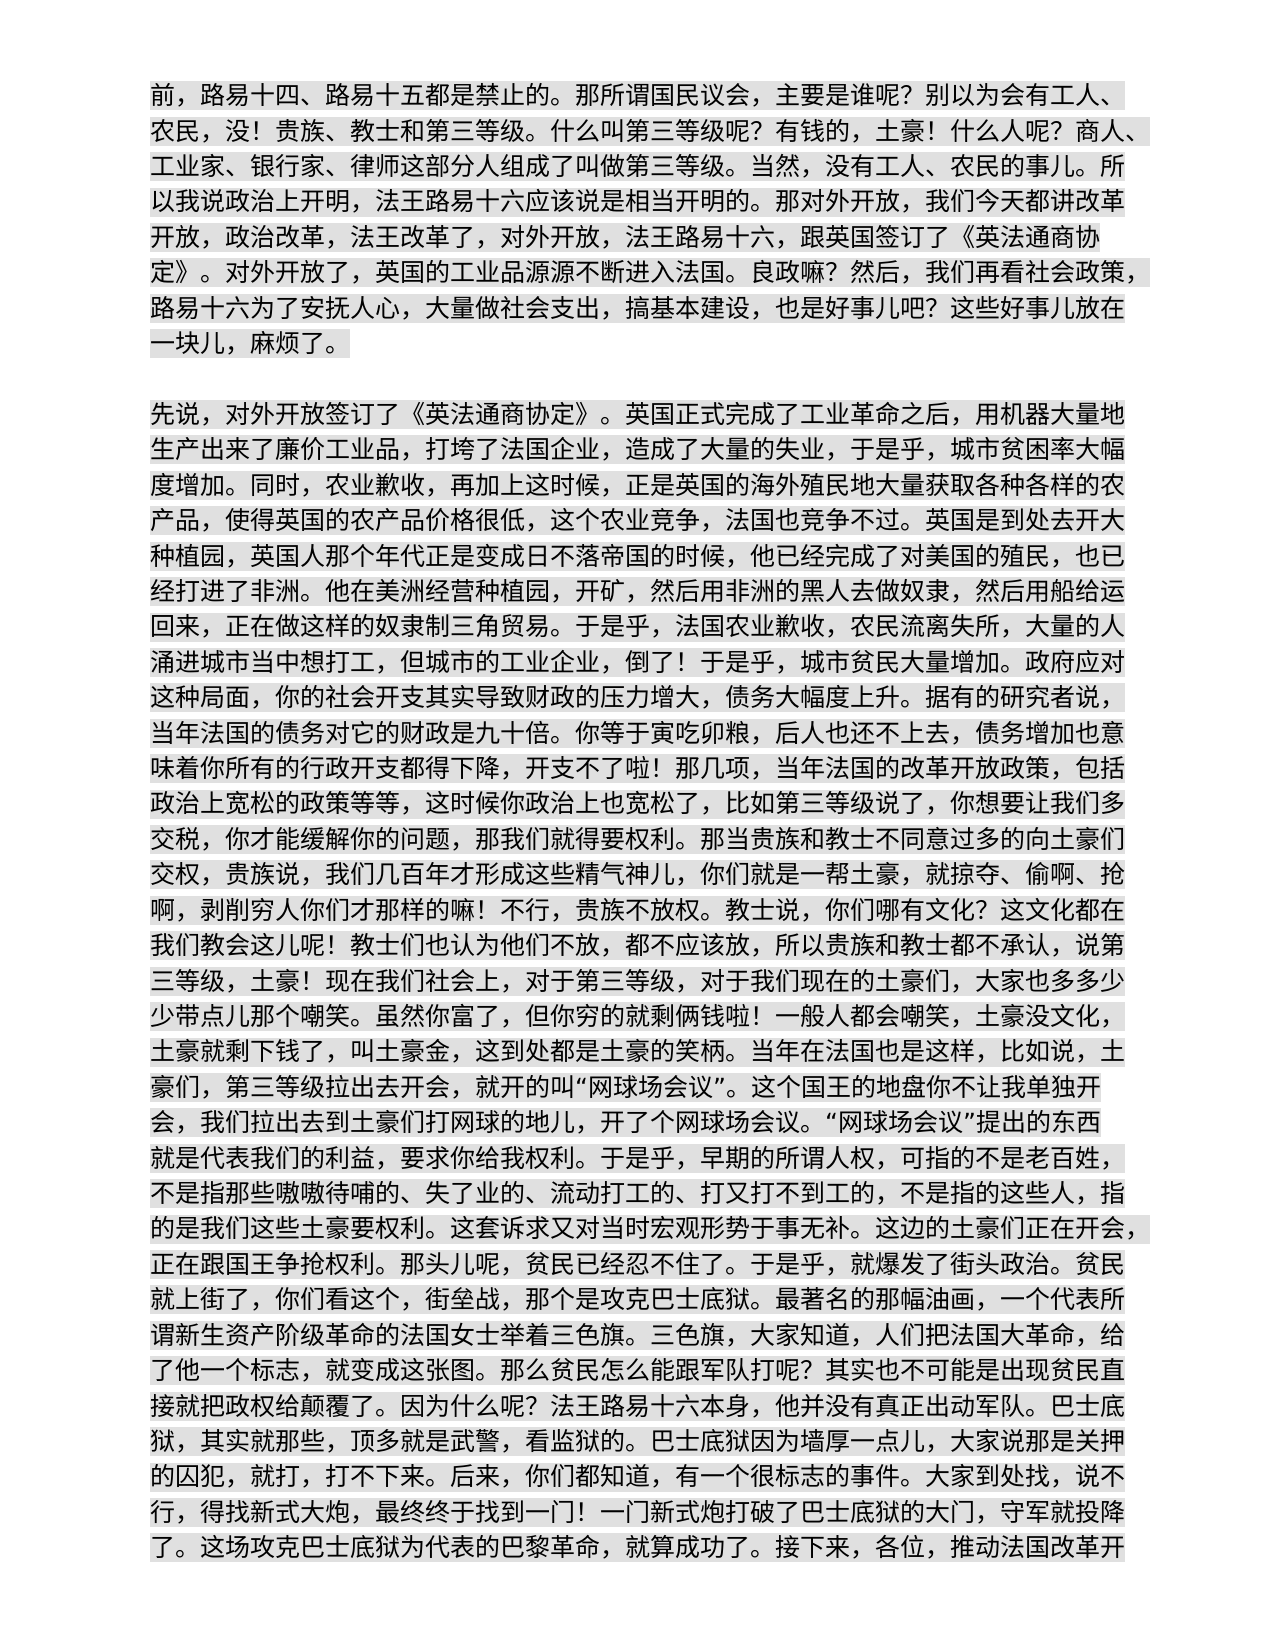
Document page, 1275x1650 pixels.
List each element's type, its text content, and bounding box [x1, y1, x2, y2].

text 连大陆的农民都不在考量范围内，台湾的底层又如何会在官产学媒的结盟中有位置，用温教授的说法就是十九大定调解决“三农（农村农业农民）”问题仍是重中之重，而中国的农业部这些年才升级到二农（农业农村）部。 顶层想改，中层不满，底层（被）沉默。 前两天看到的温教授2017年演讲文字 https://zhuanlan.zhihu.com/p/26565045 中国资产阶级革命与法国大革命 1、中国当代资产阶级革命与工人阶级走上历史舞台 中国资产阶级革命已经从争取经济利益升级为替代国家政治权力主体的斗争。与此同时，我们在整个20世纪都没有形成欧洲19世纪阶级斗争的经典经验，但在在21世纪的中国，阶级斗争已经成为社会矛盾的主要内容。 第一，西方是以19世纪阶级斗争作为经验基础才形成了马克思主义，但在中国的20世纪却一直没有条件“落地”，主要是因为我们事实上并没有发生西方19世纪阶级政治的经验基础。梁漱溟早年讲的中国并无阶级，和孙中山说只有“小贫大贫”之分，先后被我们批判了。由于中国在20世纪是被共产国际定义为资产阶级民主革命，因此苏联长期把对华援助的90%用来支持蒋介石的国民党，认为国民党才是资产阶级革命的主力，这都是按照那套理论形成的。但是对于中国来说，整个20世纪我们只是没有资产阶级的资产阶级革命。 第二，中国在21世纪不仅终于有了资产阶级，而且有了资产阶级正在主导的资产阶级革命，甚至有了资产阶级自己制造掘墓人的新的历史现象：工人阶级恰恰形成于资产阶级成为在中国占据相对主导地位的阶段，这个资产阶级要规模化、集约地占有劳动剩余，因此在今天中国资产阶级崛起过程中，大量的打工者是被24小时集中的，吃住都是集中，劳动也是集中，因此中国资产阶级在自己崛起的过程中，制造了其掘墓人——具有高度组织化特质的中国工人阶级。 这两大阶级既然都已经走上了历史舞台，那也就是19世纪西方阶级斗争的经验，终于在21世纪的中国开始全面展现，这就是今天中国第一大主要矛盾：阶级矛盾。 但是，资产阶级和工人阶级虽然初步构成了中国社会的主要矛盾，但在当前，却仍然是占据矛盾主要方面的资本主流的内部矛盾为主。因为，21世纪的中国已经有2900万家私营个体和外资经济，企业家或管理群体覆盖人口大概是1亿多，这是按照1：2.4或2.5来计算的赡养人口。据此，今天在财产关系上属于资产阶级的人口，大概占总人口的至少15%左右。而当前直接与之发生利益冲突的，主要是体制内的资产阶级，或者叫体制内的财富阶级。体制外的资产阶级占1亿多人口，体制内的财富阶级覆盖人口与体制外差不多。这部分人所依存的利益集团被吴敬琏先生称为“权贵资本主义”。也许不好听，改称为体制内的财富阶级好听些。过去毛泽东说得很清楚：我们搞了几十年，不清楚搞的到底是什么，其实我们搞的是国家资本主义。现在，确实是体制内的财富总量某种程度上大于体制外。 因此，中国进入的资产阶级革命阶段，早期主要表现在体制外的资产阶级向体制内的资产阶级要财产权利。当前，已经升级为争取政治权利的斗争，从一般要国有部门让出经济空间，到近年来不再满足于得到人大政协席位当配角，而是提出宪政民主，反对一党制，要争取掌握国家政治权利。 到了这个阶段，体制内外两种资本力量的斗争就开始白热化，此前是体制内的财富阶级不断让步，到现在几乎无路可让，于是，两种资本群体之间的经济利益斗争转化为政治矛盾，已经成为21世纪中国主流社会内部的主要矛盾。两大资本群体从经济矛盾转变为政治矛盾的现象不胜枚举。 我这两天一直在给大家讲，现在有很多纷繁芜杂的说法，他背后是什么？说的直白一点就是中国进入二十一世纪，社会结构变化中已经越来越明显地形成了一个新的阶级。整个二十世纪，你们的大学教科书上，或着是高中的教科书上，你们可能都学过。我们的这个二十世纪，从孙中山革命开始，被叫做什么革命？资产阶级民主革命。 整个二十世纪，中国有多少资产阶级？非常少。我们为什么把二十世纪的革命叫做资产阶级民主革命呢？你们学的时候，大家不理解，光让你们背！然后，你们会答卷，就行了。所以，这东西呢，等到上了大学，慢慢儿慢慢儿就忘了。很少有人问一声，我们当时学的那些概念，二十世纪中国难道真是资产阶级革命吗？那好了，咱们把这个问题先放下，有时间的时候再琢磨。 那么二十一世纪，这已经十几年了，今年2014年，二十一世纪中国发生这么剧烈的社会变化，归到本质上，是什么？ 是新生资产阶级正在发动的资产阶级革命，也可以叫资产阶级民主革命。所以我说提出第一个请大家记下来的讨论话题，整个二十世纪中国是几乎没有什么资产阶级，但却被叫做资产阶级革命（时期），二十一世纪中国有了庞大的资产阶级，并且正在发动资产阶级革命，但却没有任何意识形态，任何书，任何高校告诉你们说，现在正在发生资产阶级革命。为什么？ 年轻人脑子现在混乱，满大街的这些所谓的媒体，包括网络舆论，更大范围的在制造着或着在放大着混乱。人们理不清头绪，根本原因在哪呢？在于对这个社会变化的最本质变化是什么？始终没有哪一个政治家、思想家、教育家，还是什么企业家愿意把这个事情说清楚。 2、法国大革命的背景解读 好了，于是乎，有一位政治家，想说，但是又说的比较“顾左右而言他”。提醒大家读一本书，托克维尔的《旧制度与大革命》，《旧制度与大革命》这本书讲的是什么呢？我作为一个比较有点儿个性的，比较不入主流的思想者，我主张大家同时看一本书叫做《九三年》。知道雨果吗？有人看过雨果的这本《九三年》吗？你们可能大部分看过《悲惨世界》，对吧？那雨果的这本书，《九三年》的背景就是法国大革命。 那我们就从法国大革命讲起。 为什么让大家思考我们现在这个社会结构变化呢？其中，最为本质的变化，是中国正在发生一场新生资产阶级主导的资产阶级革命。我们可以把它叫做资产阶级民主革命，现在这场新生资产阶级主导的资产阶级革命，有点儿像当年的法国大革命。所以有人让你们读《旧制度与大革命》。我说，再捎带文学性的看看雨果的那个《九三年》，你们可能会多一些片段的组合。 在这里面呢，试图给你们归结一下，法国大革命，到底它的背景是什么？ 你们看路易十六，法国大革命发生之前，他不是法国的国王吗？当然，大家也可能多多少少知道一点，路易十六被推上断头台的。所以今天的很多，比较主流的知识分子告诉你们说，如果我们搞英国式的，搞宪政，搞圆桌会议，我们就可以避免出现法国大革命这种把国王和旧贵族都推上断头台，连小孩儿也不放过，都杀了！意思就是说，好了，你们这些体制内的权贵，你们应该放权力，跟现在的资产阶级谈判，形成圆桌会议，共同推出宪政，叫做宪政改革派。今天各种各样的说法，其他的，你归类包堆儿，基本都属于派生的。 但是，没有人告诉你们，英国为什么是圆桌会议，法国为什么是大革命？所以，年轻孩子们，你们现在在学知识，我不要求你们听我的，我只要求你们多一点参考的东西，大家多一点思考的材料，谁对谁错，在我这儿并不重要。因为我觉得，人们不外乎是对历史在做一个解释，特别是那些把历史做成规律性解释的这种研究，或这种学者，往往是要小心的，因为历史是很难被总结出的，有太多太多的偶然性。因此，直到今天，请你们注意就是在整个所谓的高等教育他所灌输给大家的知识体系，这个知识体系的重要内容就是人文社会科学领域内的知识，人文社会科学领域内的知识到底是不是科学？至今，仍然很难被确定下来。 因此，我们说，当我们对过去发生过的历史现象要做分析的时候，一个负责任的学者，首先应该声明的是，我所讲的一切，只是一种解释！我并不要求你们必须要把这套东西背下来，然后当成什么这个那个的，我只要求参考，参考而已！讨论的时候，你们可以有其他各种各样不同的解释。 好了，那我这个解释是什么呢？现在告诉你们。 法王路易十六，是一位在法国历史上很开明的统治者。他比他的前几任都开明的多。路易十四、路易十五都不如他开明，都比他要保守的多。那所谓国民议会，你们想象的那个，不同阶级的代表统治者们，坐在一起，共商大事。那在法国是在路易十六重新恢复的。此前，路易十四、路易十五都是禁止的。那所谓国民议会，主要是谁呢？别以为会有工人、农民，没！贵族、教士和第三等级。什么叫第三等级呢？有钱的，土豪！什么人呢？商人、工业家、银行家、律师这部分人组成了叫做第三等级。当然，没有工人、农民的事儿。所以我说政治上开明，法王路易十六应该说是相当开明的。那对外开放，我们今天都讲改革开放，政治改革，法王改革了，对外开放，法王路易十六，跟英国签订了《英法通商协定》。对外开放了，英国的工业品源源不断进入法国。良政嘛？然后，我们再看社会政策，路易十六为了安抚人心，大量做社会支出，搞基本建设，也是好事儿吧？这些好事儿放在一块儿，麻烦了。 先说，对外开放签订了《英法通商协定》。英国正式完成了工业革命之后，用机器大量地生产出来了廉价工业品，打垮了法国企业，造成了大量的失业，于是乎，城市贫困率大幅度增加。同时，农业歉收，再加上这时候，正是英国的海外殖民地大量获取各种各样的农产品，使得英国的农产品价格很低，这个农业竞争，法国也竞争不过。英国是到处去开大种植园，英国人那个年代正是变成日不落帝国的时候，他已经完成了对美国的殖民，也已经打进了非洲。他在美洲经营种植园，开矿，然后用非洲的黑人去做奴隶，然后用船给运回来，正在做这样的奴隶制三角贸易。于是乎，法国农业歉收，农民流离失所，大量的人涌进城市当中想打工，但城市的工业企业，倒了！于是乎，城市贫民大量增加。政府应对这种局面，你的社会开支其实导致财政的压力增大，债务大幅度上升。据有的研究者说，当年法国的债务对它的财政是九十倍。你等于寅吃卯粮，后人也还不上去，债务增加也意味着你所有的行政开支都得下降，开支不了啦！那几项，当年法国的改革开放政策，包括政治上宽松的政策等等，这时候你政治上也宽松了，比如第三等级说了，你想要让我们多交税，你才能缓解你的问题，那我们就得要权利。那当贵族和教士不同意过多的向土豪们交权，贵族说，我们几百年才形成这些精气神儿，你们就是一帮土豪，就掠夺、偷啊、抢啊，剥削穷人你们才那样的嘛！不行，贵族不放权。教士说，你们哪有文化？这文化都在我们教会这儿呢！教士们也认为他们不放，都不应该放，所以贵族和教士都不承认，说第三等级，土豪！现在我们社会上，对于第三等级，对于我们现在的土豪们，大家也多多少少带点儿那个嘲笑。虽然你富了，但你穷的就剩俩钱啦！一般人都会嘲笑，土豪没文化，土豪就剩下钱了，叫土豪金，这到处都是土豪的笑柄。当年在法国也是这样，比如说，土豪们，第三等级拉出去开会，就开的叫“网球场会议”。这个国王的地盘你不让我单独开会，我们拉出去到土豪们打网球的地儿，开了个网球场会议。“网球场会议”提出的东西就是代表我们的利益，要求你给我权利。于是乎，早期的所谓人权，可指的不是老百姓，不是指那些嗷嗷待哺的、失了业的、流动打工的、打又打不到工的，不是指的这些人，指的是我们这些土豪要权利。这套诉求又对当时宏观形势于事无补。这边的土豪们正在开会，正在跟国王争抢权利。那头儿呢，贫民已经忍不住了。于是乎，就爆发了街头政治。贫民就上街了，你们看这个，街垒战，那个是攻克巴士底狱。最著名的那幅油画，一个代表所谓新生资产阶级革命的法国女士举着三色旗。三色旗，大家知道，人们把法国大革命，给了他一个标志，就变成这张图。那么贫民怎么能跟军队打呢？其实也不可能是出现贫民直接就把政权给颠覆了。因为什么呢？法王路易十六本身，他并没有真正出动军队。巴士底狱，其实就那些，顶多就是武警，看监狱的。巴士底狱因为墙厚一点儿，大家说那是关押的囚犯，就打，打不下来。后来，你们都知道，有一个很标志的事件。大家到处找，说不行，得找新式大炮，最终终于找到一门！一门新式炮打破了巴士底狱的大门，守军就投降了。这场攻克巴士底狱为代表的巴黎革命，就算成功了。接下来，各位，推动法国改革开放和政治改革进程的法王路易十六在贫民暴动之后，也被从凡尔赛宫拉回了巴黎。贫民表决怎么处理，之后表决的结果，怎么样？断头台！然后就是雅各宾专政。但是结果是什么？结果是拿破仑专政！拿破仑原来是干嘛的？炮兵旅长，一个旅长他怎们就能专政呢？是因为找到一门新式大炮就能攻占巴士底狱，那拿破仑这个炮兵旅长手里，可都是新式大炮！这个世界在第一次大战之前，最强的兵种。西方打我们靠的两个东西，叫做坚船利炮！用那坚船载着利炮就把你打败了。所以不要以为，大家说当年清朝一百万军队怎么打不过几万洋兵？坚船利炮这四个字儿能说明问题。法国大革命把国王推上断头台靠的也是一门炮打下巴士底狱，一个旅的炮兵打下法国。打下法国之后，怎么着呢？各位，革命的结果是什么？拿破仑称帝，拿破仑恢复帝制，法国大革命很有意思！今天让你们看，我讲这个故事，我自然有我讲这个故事的用意，告诉各位，跟今天很多东西有相似性。我们也在对外开放着，是不是？我们现在对外开放，中国一共二十几个大类的工业生产，三分之二是外资控制的，像极了法国。法国当时对英国开放，英国当时世界上最先进的国家，开放的结果是法国经济垮掉。法国政府、国王大规模投资于基本建设，大量推进社会开支，因为贫困太多，结果什么？财政高负债！我们现在，大家都知道，中国也存在着严重的债务危机。好了，资产阶级崛起，土豪们要权！从过去要钱到现在要权。很相似啊！过去要求的是国企放开竞争性经营领域，现在要求什么呢？要求是让政治权利。就像当年法国大革命，第三等级，土豪们跟贵族和教士谈判差不多？但是，我再问个问题，这世界上可有任何资产阶级革命，在革命成功获得权力之后，向弱势群体、普通劳苦大众分享权力？历史上有没有？毛主席，算你个，好！我问的是，世界范围内资产阶级获取权力愿意跟大众分享的，请务必给我个邮件或给我短信。然后我好好的做点儿研究，我满世界找，还真找不到。 曼德拉呢？ 我今年上半年会出一本书，讲新兴七国，我叫E7，讲的就是新兴七国的比较研究，其中包括南非。为什么发展中国家上不去，南非、印尼都是我的研究对象。等到上半年，我这本书出来的时候，建议大家看看。就知道南非为什么上不去了，为什么曼德拉到死也没解决问题了。 各位注意，我一开始说，中国现在的社会复杂的局面，其中最为本质的就是新生资产阶级革命，那这个资产阶级革命有一个特点，跟法国大革命有相似性，资产阶级仍然是新生的土豪，对吧？他们要权，那他们打算不打算跟中国最大多数的劳苦群众分享权益呢？这就该你们回答了。刚才你们回答的很干脆，世界上没有。中国有吗？可能吗？我的结论是不可能。因为，我客观上有条件跟他们在一起。从咱们一般的阶级分下来说，从财产关系来说，我也属于中产阶级。从收入上来说，我典型的属于中产阶级的中中层。到不了中上，但也不在中下，我算中中层，再加上我又是一个有一定社会反应的学者，我原来又是一个叫做中青年改革群体中的一个，我们是八十年代开始搞改革的。因此，我周围的这些人基本上都是在这个圈子里面，当然我的接触就比你们更多一点。我的这帮朋友们，中产阶级正在发动这种政治上变革的这些人有个说法儿，很有意思，叫做什么呢？叫做“官、产、学、媒”四大强势结盟。包括工农吗？没有。官，体制内的官员，主张改革的这部分拉出来；产，产业界、工商界；学，学术界的那些大腕儿；媒，就是媒体，今天的这些媒体。这四部分就叫做四大社会强势群体，官产学媒四大强势结合。那今天你们看这个社会是不是这样呢？果然是。这个提法很早了，至少十几年前就已经提出了，四大强势结盟。那非强势的社会一般群体，特别是打工的、农民或者是一般市民，不再是这个四大强势结盟的范围内，这也像极了当年的法国大革命，不在第三等级之内。我如果说的稍微更过分一点儿，我说错了，你们批评。请问，今天的所谓两会难道不是已经变成富人俱乐部了吗？有几个真正的工人代表、农民代表在两会上？两会难道不就有点儿像国民会议？那现在能够叫板的，媒体比较围着的，主要是那些具有强势地位的学、产，媒加上自己了。官中的主要是围的那些比较能够批判传统体制的，尽管这种能够不断的从体制中分化出来，但毕竟是官的身份。我们现在看到的是，体制内的一部分和体制外的主流正在合流。但是，麻烦在哪？那我们对于现在的这个现象，可以不可以用前人所形成的思想理论来加以剖析、认识、然后形成指导呢？也仍然是一个值得讨论的问题。我们就看到，中国现在正在发生着这样重大的社会演变的时候，你们看到的，无论是主流的媒体，还是高校的课堂，还是政治家的演说，几乎都没有谁能够真正的这么解释。而我刚才那套解释，我也得借法国大革命来说事儿！尽管我一上来就告诉大家，我的认识是这个社会正在发生有资产阶级的资产阶级革命，二十世纪叫无资产阶级的资产阶级革命。上次被人家说是，你们叫资产阶级革命，其实，我们是吗？不是。那进入二十一世纪，你有了！但我们却不承认。主流的意识形态，这个思想体系视而不见，就有点儿像大家说的那个鸵鸟，明明你这正在发生一个世界上都发生过的资产阶级革命，但你的主流意识形态，主流思想体系，没有反应，鸵鸟！那他们怎么办呢？好了，土豪们，大家也都知道，法国大革命时代就属于那个没文化的一代。这一批人，他现在他有文化吗？每个人都觉得我成为土豪多难呐。如果不是我奋斗，我怎么能有今天啊？每个人都开始给大家灌心灵鸡汤，就是开始有那些房地产大腕儿也开始写鸡汤啦，就变成鸡汤制造者，这还是好的。他还是想让你们喝点儿鸡汤，他当年组织了（很多有土豪金了）很多来添金的，就形成了今天大家所说的各种各样的土豪们开始介绍土豪文化，就弄得这个社会变成一种什么呢？励志！什么励志呢？你跟土豪一样，喝了点儿鸡汤，你就励志了，大家开始打鸣了。玩儿法呢？今天社会的这种俗文化变好玩儿了，再下一等级，叫做烂俗文化，干脆说，人为财死，鸟为食亡；人不为己，天诛地灭。乱七八糟的这套东西，于是乎就黄赌毒泛滥，你看那些偷东西、抢东西、杀人的，他几乎就没有一个罪恶感，人们说是因为中国人没有宗教，我说你胡扯，历史上，中国人什么没有宗教？中国人宗教是高文明的，难道它会让你去作恶吗？烂俗文化已经到了一种让人发指的地步。那我们的土豪们怎么能建立起文化呢？建立不起来，他只能照搬西方的，今天这个社会上弥漫的，其实就是照搬来的意识形态。那这个西方意识形态，现在控制着我们的思想阵地，控制着舆论阵地，就弄得大家以为我们只有把西方的那套制度搬过来，我们才有可能走出一条什么什么改革大道。但是，似乎谁都不敢说有问题，谁要敢说有问题，就不行。于是乎，西方照搬出来的这个东西到中国变成了一个法西斯，你们注意，思想领域、教育领域、学术领域、娱乐领域几乎是清一色的走向法西斯，非我族类，其心必异，然后是党同伐异、结党营私。然后只要你加入我这派，你什么都好。你只要敢提一点儿不同意见，立刻就鸣鼓而攻之。这怎么行呢？还是表明土豪没文化，文化怎么可以这样呢？文化是多样的，是包容的。 [150, 75, 1125, 1562]
